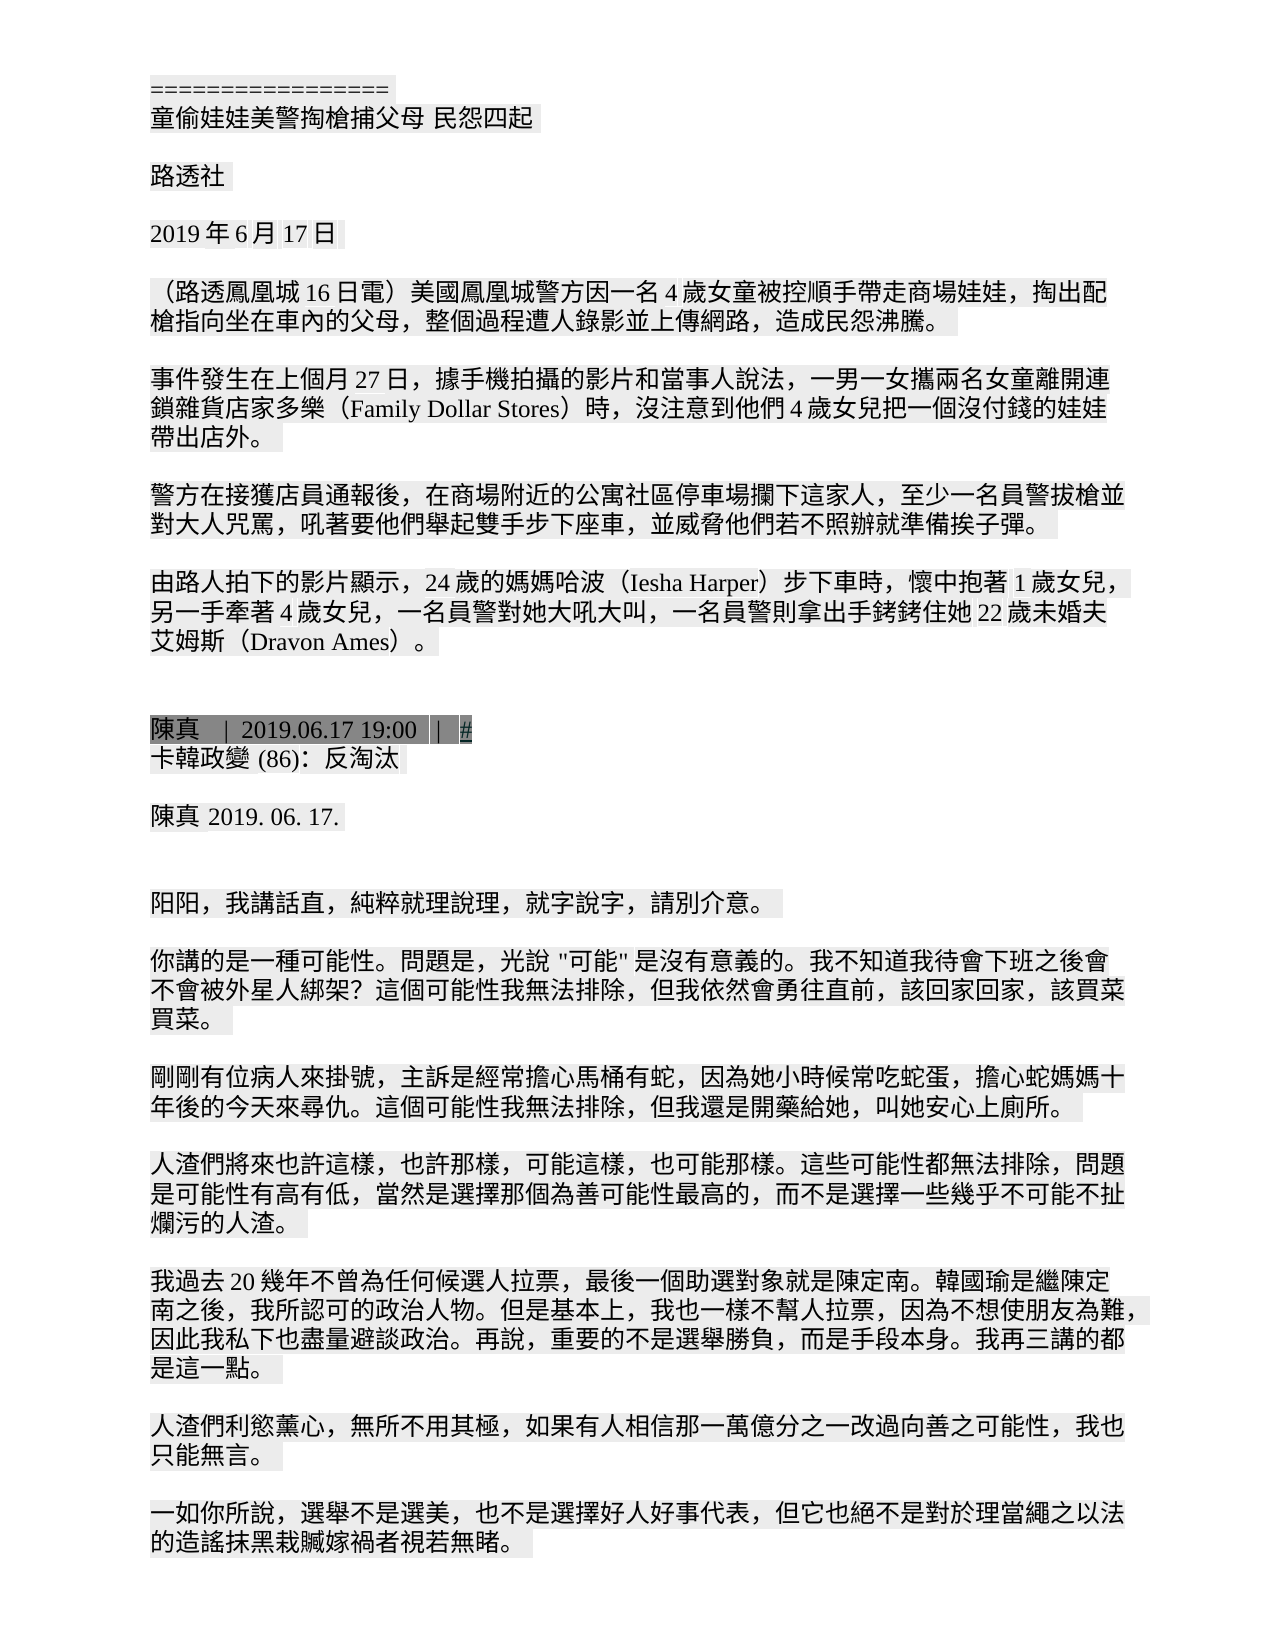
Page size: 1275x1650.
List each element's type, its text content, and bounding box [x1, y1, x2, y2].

text 卡韓政變 (87)：競逐權力者，可還記得初衷？ 陳真 2019. 06. 18. (續 2019.06.14. 17:16、2019.06.16.16:27以及續一切的一切) 請先看文末報導 (童偷娃娃，美警掏槍捕父母，民怨四起)。這事如果發生在祖國大陸，經過西方主流媒體無日無之的熱烈報導，一堆所謂愛好民主自由與人權的人士，不知道又要怎麼哭爸哭母、大作文章了。 但是，儘管類似的事在美國層出不窮，主流媒體卻根本懶得過問，人們更是徹底無知無感，彷彿根本沒這回事，照樣高歌西方民主與人權之偉大。 十六年前，亦即 2003年，我在報紙上寫了篇文章，標題是 "美國用監獄來「治療」精神病患"，主要是根據 Human Rights Watch 的一份歷時兩年、長達兩百多頁的調查報告： https://bit.ly/31Hr5xd 報告指出，美國監獄中有六分之一是精神病患，包括精神分裂症 (亦即改名後之思覺失調症)、躁鬱症和重度憂鬱症等。更為駭人聽聞的是，在美國，被送往監牢的精神病患人數，竟然是在醫院中接受治療者的三倍。 報告指出，美國監獄中的精神病患例行性地遭到毆打、惡意虐待、操控與性侵。注意喔，不是偶發個案，而是 "例行性" (routinely)。該報告的作者之一 Jamie Fellner 說：「在美國這個國家，監獄竟然變成精神病患的主要『治療』機構。」他說，之所以造成這種「把病人當成犯人來囚禁」的慘況，主要是因為美國的「精神醫療服務系統之破碎與缺乏資金」。簡單說就是無利可圖；而國家也不願把錢花在這上面。 「人權觀察組織」("Human Rights Watch) 的主任在報告中做出結論：「除非你很有錢，要不然，你幾乎不可能在美國這個國家取得精神醫療服務。」「至於那些比較窮或是無家可歸的精神病患，即便他們只是違反一些根本微不足道的規定，而且沒有涉及任何暴力，卻仍然經常因此被打入監牢。」 時隔十多年，美國有錢人持續發大財，但是，美國的精神病人處境卻比過往更為艱難而可怕。比方說，2015年 "Human Rights Watch" 又做了一份一百多頁的調查研究，標題是 "Callous and Cruel：Use of Force against Inmates with Mental Disabilities in US Jails and Prisons" (冷血與殘酷：美國監牢之暴力對待精神病患)，副標是 "Pain and Punishment for Symptoms Behind Bars" (鐵窗後的痛苦與懲罰)。 https://bit.ly/2syrv9o 肆無忌憚的虐待，動輒刑求、毆打、電棒襲擊乃至性侵，或剝奪飲水、任其挨餓；有的還活活餓死，把他們當成比畜牲還不如。我實在不想多講了。有一段 Human Rights Watch發佈的影片，各位自己看吧： https://bit.ly/1QBQlJo 我並非要說美國人權好可怕而中國好棒，我只是想說，不應該把這類議題當成一種政治操弄醜化異己的手段與武器。因為，整天指控他人的美國，人權狀況同樣也很可怕，只是對西方不利的這類訊息往往會在主流媒體上消音，而中國的惡行卻被無限放大、每天誇大渲染，無限上綱，不斷妖魔化，藉以製造其動亂與分裂。 我常覺得，"議論" 政治本身，似乎帶有一種揮之不去的卑鄙性，也許是因為政治已經遠離它應有的本質，成為一種冷血蒼白的權力競逐。可我年少便投入政治，卻因血肉而起，無關權力、名位與慾望。那些競逐權力踏上政壇者，可還記得初衷？ 不知道為什麼，每當我想起那些我很不想去想的人與事，例如遠方戰亂、屠殺、貧病與難民等等等，乃至於日常生活周遭受苦的人或動物，我常會想起一個距今已20年的病人。 她長什麼樣，早已隨風飄，五官如何，在我記憶之中越來越模糊，但她的身影卻似乎一天比一天沉重，沉重到彷彿她就是我的家人，但事實上我僅僅見過她一面。 我在2014年11月19日的留言中曾經提起她。我是這麼寫的： 赴英求學的隔年 (1998年)，很不幸遇到亞洲金融風暴；這風暴與索羅斯的資金炒作有莫大關聯，英鎊一下從42暴漲到一度逼近70，害我多年的存款頓時腰斬，只好利用寒暑假回來看門診。 記得有一天，醫院請我去開會，說遇到一個難題，想知道我的看法。有個年輕女生，三十幾歲，看她過去的照片挺清秀，不幸罹癌，已屬末期，百藥罔效，生命就在旦夕之間。 這時候，有個男生要來探望，但家屬堅決反對醫院讓他進來病房。不過，病人本身卻渴望見這男子一面。家屬依然堅決反對，說這男的是個負心郎，是個人渣，交往多年後，卻又毀棄婚約去愛別人。如今輾轉聽聞昔日女友小命將絕，前來探望，家屬堅持不肯。 不可思議的是，在那次會議中，其它醫護人員和社工竟然也都反對讓他們見面。至於我的想法呢，病人又不是失去意識，她想見誰當然就有權見誰，一點問題也沒有。 後來，我來到病房，想了解病人的真實心意。一進病房，竟然沒看到病人，因為她太瘦小了。後來仔細一看，才看到床上棉被底下有副身軀蠕動。她見我前來巡房，掀開棉被企圖坐起。我要她躺著講話。 十多年了，我始終記得那個病人，她瘦弱到根本不成人形；當她企圖坐起時，努力扭動著身軀，瘦弱得看起來就像一隻大蜥蜴那般令人心碎；觸目驚心，不忍卒睹。 我怕她氣力不足，沒跟她說幾句話就走了。我問她，前男友想來看妳，妳ok嗎？她用力點頭，無言，旋即兩行淚下。 離開病房後，我回去又跟其他醫護人員和社工再度表明我的想法，我說，這兩人之間只有愛，沒有恨；也許愛得不圓滿，但他們之間並沒有恨，旁人何必代她申張恨意？她生命既已即將來到終點，強調這些恨還有意義嗎？ 幾個星期後，住院名單上已經沒有她的名字了，病床也是空的，走了。她和前男友之間後來究竟有沒有見到面，我不知道，也不想知道，或者應該說，不忍心知道，畢竟見或不見都很可悲。悲傷的事，我總是想方設法盡量阻絕在外，不讓它入侵，以求個冷靜，或說冷血也行。 但你知道，有些東西，你越擋它避它逃它，它卻似乎反而離你越近，一個不小心就會闖入心裏作亂。 ================= 童偷娃娃美警掏槍捕父母 民怨四起 路透社 2019年6月17日 （路透鳳凰城16日電）美國鳳凰城警方因一名4歲女童被控順手帶走商場娃娃，掏出配槍指向坐在車內的父母，整個過程遭人錄影並上傳網路，造成民怨沸騰。 事件發生在上個月27日，據手機拍攝的影片和當事人說法，一男一女攜兩名女童離開連鎖雜貨店家多樂（Family Dollar Stores）時，沒注意到他們4歲女兒把一個沒付錢的娃娃帶出店外。 警方在接獲店員通報後，在商場附近的公寓社區停車場攔下這家人，至少一名員警拔槍並對大人咒罵，吼著要他們舉起雙手步下座車，並威脅他們若不照辦就準備挨子彈。 由路人拍下的影片顯示，24歲的媽媽哈波（Iesha Harper）步下車時，懷中抱著1歲女兒，另一手牽著4歲女兒，一名員警對她大吼大叫，一名員警則拿出手銬銬住她22歲未婚夫艾姆斯（Dravon Ames）。 [150, 75, 1125, 656]
text 卡韓政變 (86)：反淘汰 陳真 2019. 06. 17. 阳阳，我講話直，純粹就理說理，就字說字，請別介意。 你講的是一種可能性。問題是，光說 "可能" 是沒有意義的。我不知道我待會下班之後會不會被外星人綁架？這個可能性我無法排除，但我依然會勇往直前，該回家回家，該買菜買菜。 剛剛有位病人來掛號，主訴是經常擔心馬桶有蛇，因為她小時候常吃蛇蛋，擔心蛇媽媽十年後的今天來尋仇。這個可能性我無法排除，但我還是開藥給她，叫她安心上廁所。 人渣們將來也許這樣，也許那樣，可能這樣，也可能那樣。這些可能性都無法排除，問題是可能性有高有低，當然是選擇那個為善可能性最高的，而不是選擇一些幾乎不可能不扯爛污的人渣。 我過去20幾年不曾為任何候選人拉票，最後一個助選對象就是陳定南。韓國瑜是繼陳定南之後，我所認可的政治人物。但是基本上，我也一樣不幫人拉票，因為不想使朋友為難，因此我私下也盡量避談政治。再說，重要的不是選舉勝負，而是手段本身。我再三講的都是這一點。 人渣們利慾薰心，無所不用其極，如果有人相信那一萬億分之一改過向善之可能性，我也只能無言。 一如你所說，選舉不是選美，也不是選擇好人好事代表，但它也絕不是對於理當繩之以法的造謠抹黑栽贓嫁禍者視若無睹。 也就是說，凡事都還是需要一種最低限度的道德原則與法律規範，做為文明社會的基礎，包括司法與內政及各種公私事務等等等。但是，道德原則與法律規範這兩樣東西在台灣的選舉之中，長年以來，卻完全蕩然無存。 甚至在較為基層且越是南部之選舉，事實上連最基本的人身安全都無法確保，威脅、恐嚇、黑道圍事根本就是基本常態，動輒開槍、擄人、跺腳筋、綁票樁腳、搓圓仔湯與利益交換、乃至殺人滅口等等等，選舉暴力永遠層出不窮。 基礎不存，一切制度也只是一場騙局，淪為比拳頭，比無恥，比卑鄙。這其實也是台灣打從蔣家年代開始推行所謂民主遊戲以來的一個基本常態：勝王敗寇，完全不擇手段。舊國民黨如此，而人渣黨卻更是青出於藍，卑鄙得更徹底。 候選人如此，而其支持者也往往被教育成同樣德性，每天就是想盡奧步看要怎麼抹黑對手，傷害異己。 如果連這樣的普遍現象居然都能容忍，那我不知道這些民主競賽究竟有何一絲意義可言？ 你買票去看賽跑，結果有的選手居然開車上路；你去看拳賽，結果連火箭炮都抬出來了，觀眾們卻說無所謂啊，很棒啊，勝者為王啊，或說人渣選手可能也很會跑很會打啊。你聽了，是不是很無言？那何必比賽？我倒寧可請大家猜拳決勝負也許對於眾人福祉還更有利些，可能性還更高一些。 當我們完全不在乎手段的合法性與乾淨與否時，這個社會必然會產生一種反淘汰現象，永遠由不擇手段的人渣掌握各項大權與資源。這其實也說明了台灣社會的諸多問題之基本現象。 比方說，黨外人士犧牲奉獻，飽受家破人亡之痛苦。民進黨藉著前人的痛苦而成立，短短三、五年內，卻以光速般的速度腐爛，何以致之？無非就是一種訴諸不擇手段與勝王敗寇思維的反淘汰現象。在過去將近二十年來，更是墮落腐敗到變成一個貪婪無度的人渣黨。 你看，檯面上掌大權的不是大貪官例如柯建銘、阿扁，就是一堆舊國民黨的餘孽例如蔡英文、陳明文等人，要不就是根本數不清的貪婪投機份子例如蘇貞昌及新潮流系，或甚至是臥底黨外的調查局特務 "謝長廷們" 等等等。 當人們根本不在乎基本是非善惡時，整個社會就必然得承受反淘汰的苦果，人渣當道，為所欲為。 [150, 744, 1125, 1558]
text 陳真 | 2019.06.17 19:00 | # [150, 715, 1125, 744]
